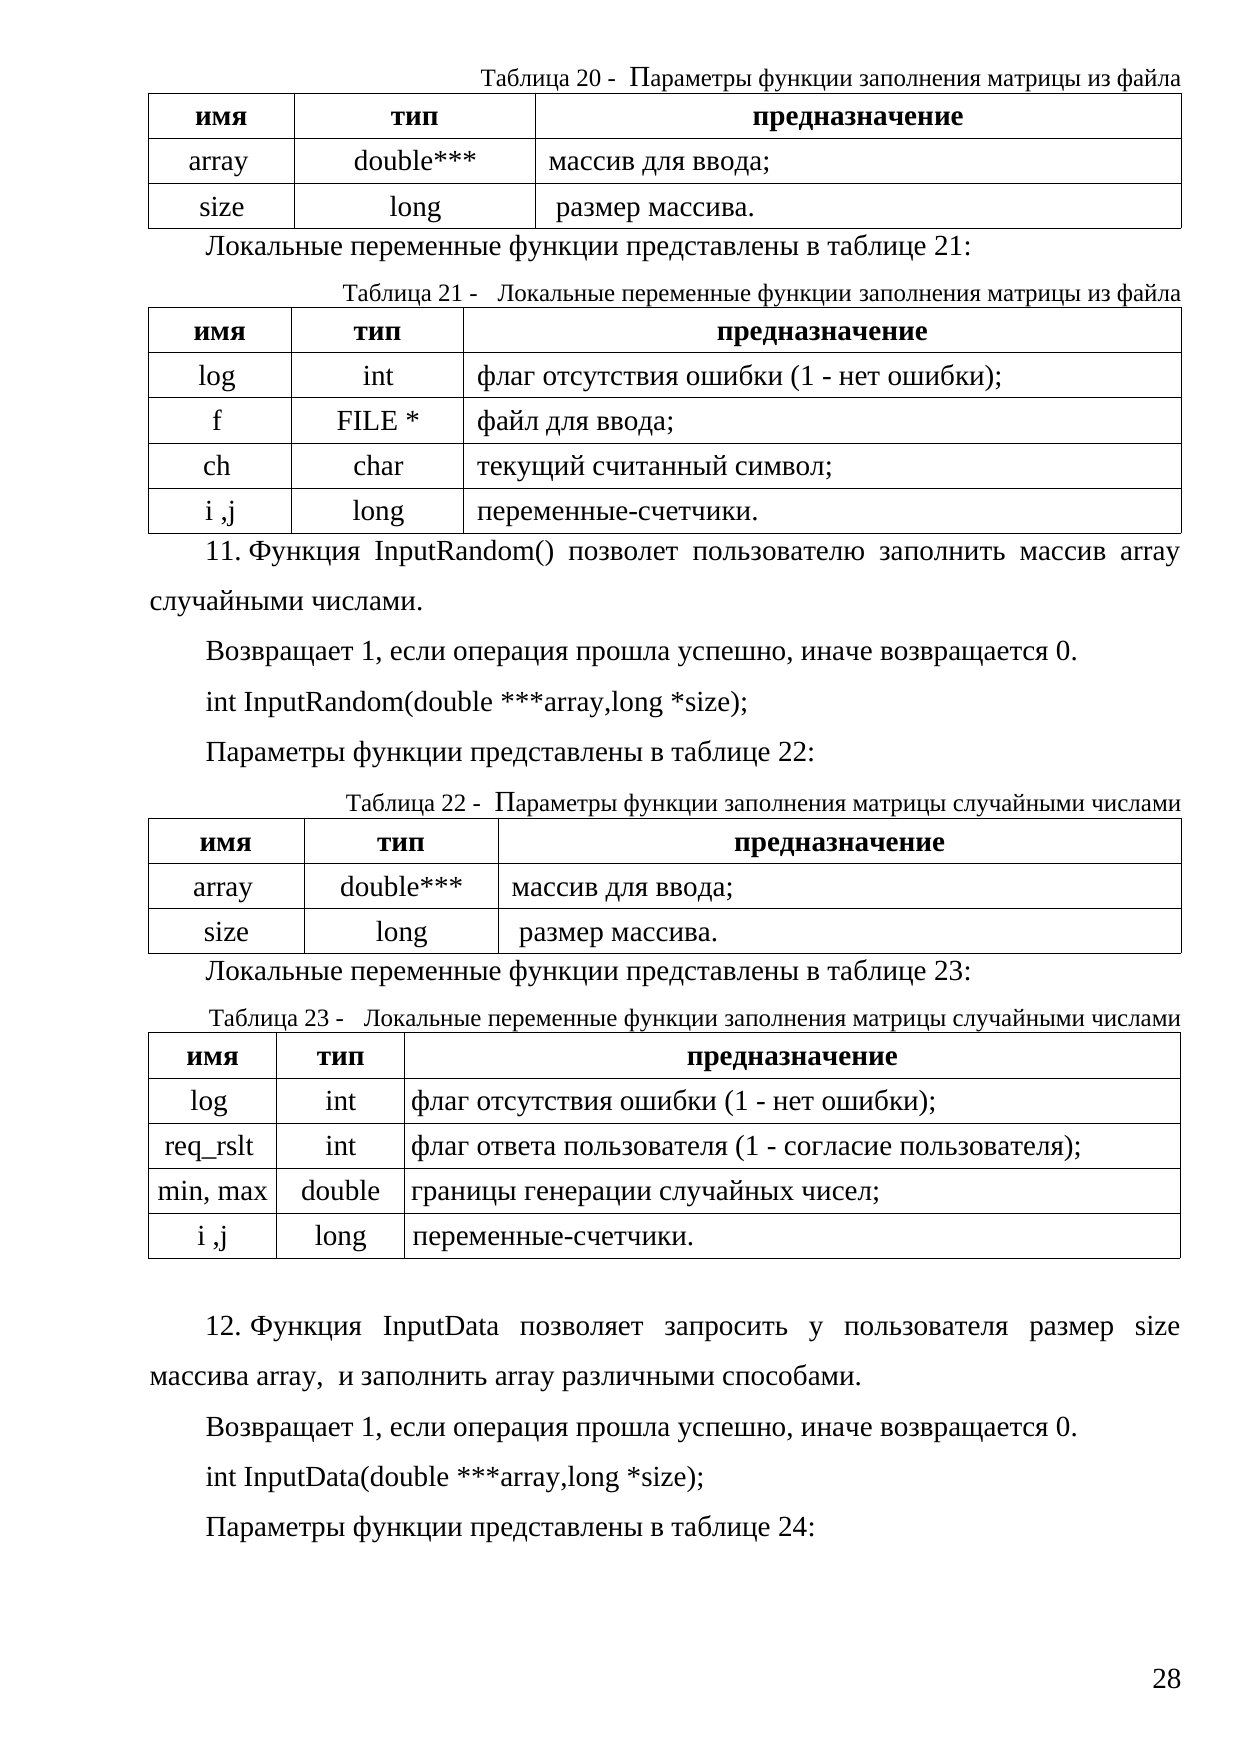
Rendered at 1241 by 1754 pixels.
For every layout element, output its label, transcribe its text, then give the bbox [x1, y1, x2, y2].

table_cell log [149, 353, 291, 397]
table_cell i ,j [149, 1214, 276, 1258]
table_cell флаг отсутствия ошибки (1 - нет ошибки); [405, 1079, 1180, 1122]
table_cell f [149, 398, 291, 442]
table_cell array [149, 864, 304, 908]
table_header тип [277, 1033, 404, 1077]
table_cell double*** [305, 864, 498, 908]
table_cell i ,j [149, 489, 291, 533]
table_cell переменные-счетчики. [405, 1214, 1180, 1258]
table_cell текущий считанный символ; [464, 444, 1181, 487]
table_cell log [149, 1079, 276, 1122]
table_cell size [149, 184, 294, 228]
text Локальные переменные функции представлены в таблице 21: [148, 229, 1181, 262]
table_header тип [292, 308, 463, 352]
list Функция InputData позволяет запросить у пользователя размер size массива array, и заполнить array различными способами. [149, 1308, 1181, 1392]
text Возвращает 1, если операция прошла успешно, иначе возвращается 0. [148, 633, 1181, 667]
table_cell флаг ответа пользователя (1 - согласие пользователя); [405, 1124, 1180, 1168]
table_header предназначение [499, 819, 1181, 863]
text Таблица 20 - Параметры функции заполнения матрицы из файла [148, 59, 1181, 93]
table_header тип [295, 94, 535, 138]
table_cell массив для ввода; [536, 139, 1181, 183]
text Возвращает 1, если операция прошла успешно, иначе возвращается 0. [148, 1409, 1181, 1442]
table_cell double*** [295, 139, 535, 183]
table_header предназначение [464, 308, 1181, 352]
text Таблица 23 - Локальные переменные функции заполнения матрицы случайными числами [148, 1003, 1181, 1032]
text int InputData(double ***array,long *size); [148, 1459, 1181, 1493]
table_cell long [305, 909, 498, 953]
table_cell char [292, 444, 463, 487]
text Таблица 21 - Локальные переменные функции заполнения матрицы из файла [148, 278, 1181, 307]
table_header имя [149, 94, 294, 138]
text Локальные переменные функции представлены в таблице 23: [148, 954, 1181, 987]
list Функция InputRandom() позволет пользователю заполнить массив array случайными числами. [149, 534, 1181, 617]
table_cell переменные-счетчики. [464, 489, 1181, 533]
table_header предназначение [405, 1033, 1180, 1077]
table_cell long [292, 489, 463, 533]
table_header имя [149, 1033, 276, 1077]
table_cell массив для ввода; [499, 864, 1181, 908]
table_cell double [277, 1169, 404, 1213]
text int InputRandom(double ***array,long *size); [148, 684, 1181, 717]
table_cell int [277, 1079, 404, 1122]
table_cell размер массива. [536, 184, 1181, 228]
table_cell FILE * [292, 398, 463, 442]
table_cell размер массива. [499, 909, 1181, 953]
table_cell файл для ввода; [464, 398, 1181, 442]
table_cell req_rslt [149, 1124, 276, 1168]
table_cell ch [149, 444, 291, 487]
table_cell int [292, 353, 463, 397]
table_cell long [295, 184, 535, 228]
text Параметры функции представлены в таблице 24: [148, 1509, 1181, 1543]
table_cell long [277, 1214, 404, 1258]
text Параметры функции представлены в таблице 22: [148, 734, 1181, 767]
table_header имя [149, 308, 291, 352]
table_cell size [149, 909, 304, 953]
table_cell границы генерации случайных чисел; [405, 1169, 1180, 1213]
table_cell флаг отсутствия ошибки (1 - нет ошибки); [464, 353, 1181, 397]
table_header предназначение [536, 94, 1181, 138]
table_cell int [277, 1124, 404, 1168]
table_header имя [149, 819, 304, 863]
text Таблица 22 - Параметры функции заполнения матрицы случайными числами [148, 784, 1181, 818]
table_header тип [305, 819, 498, 863]
table_cell array [149, 139, 294, 183]
table_cell min, max [149, 1169, 276, 1213]
